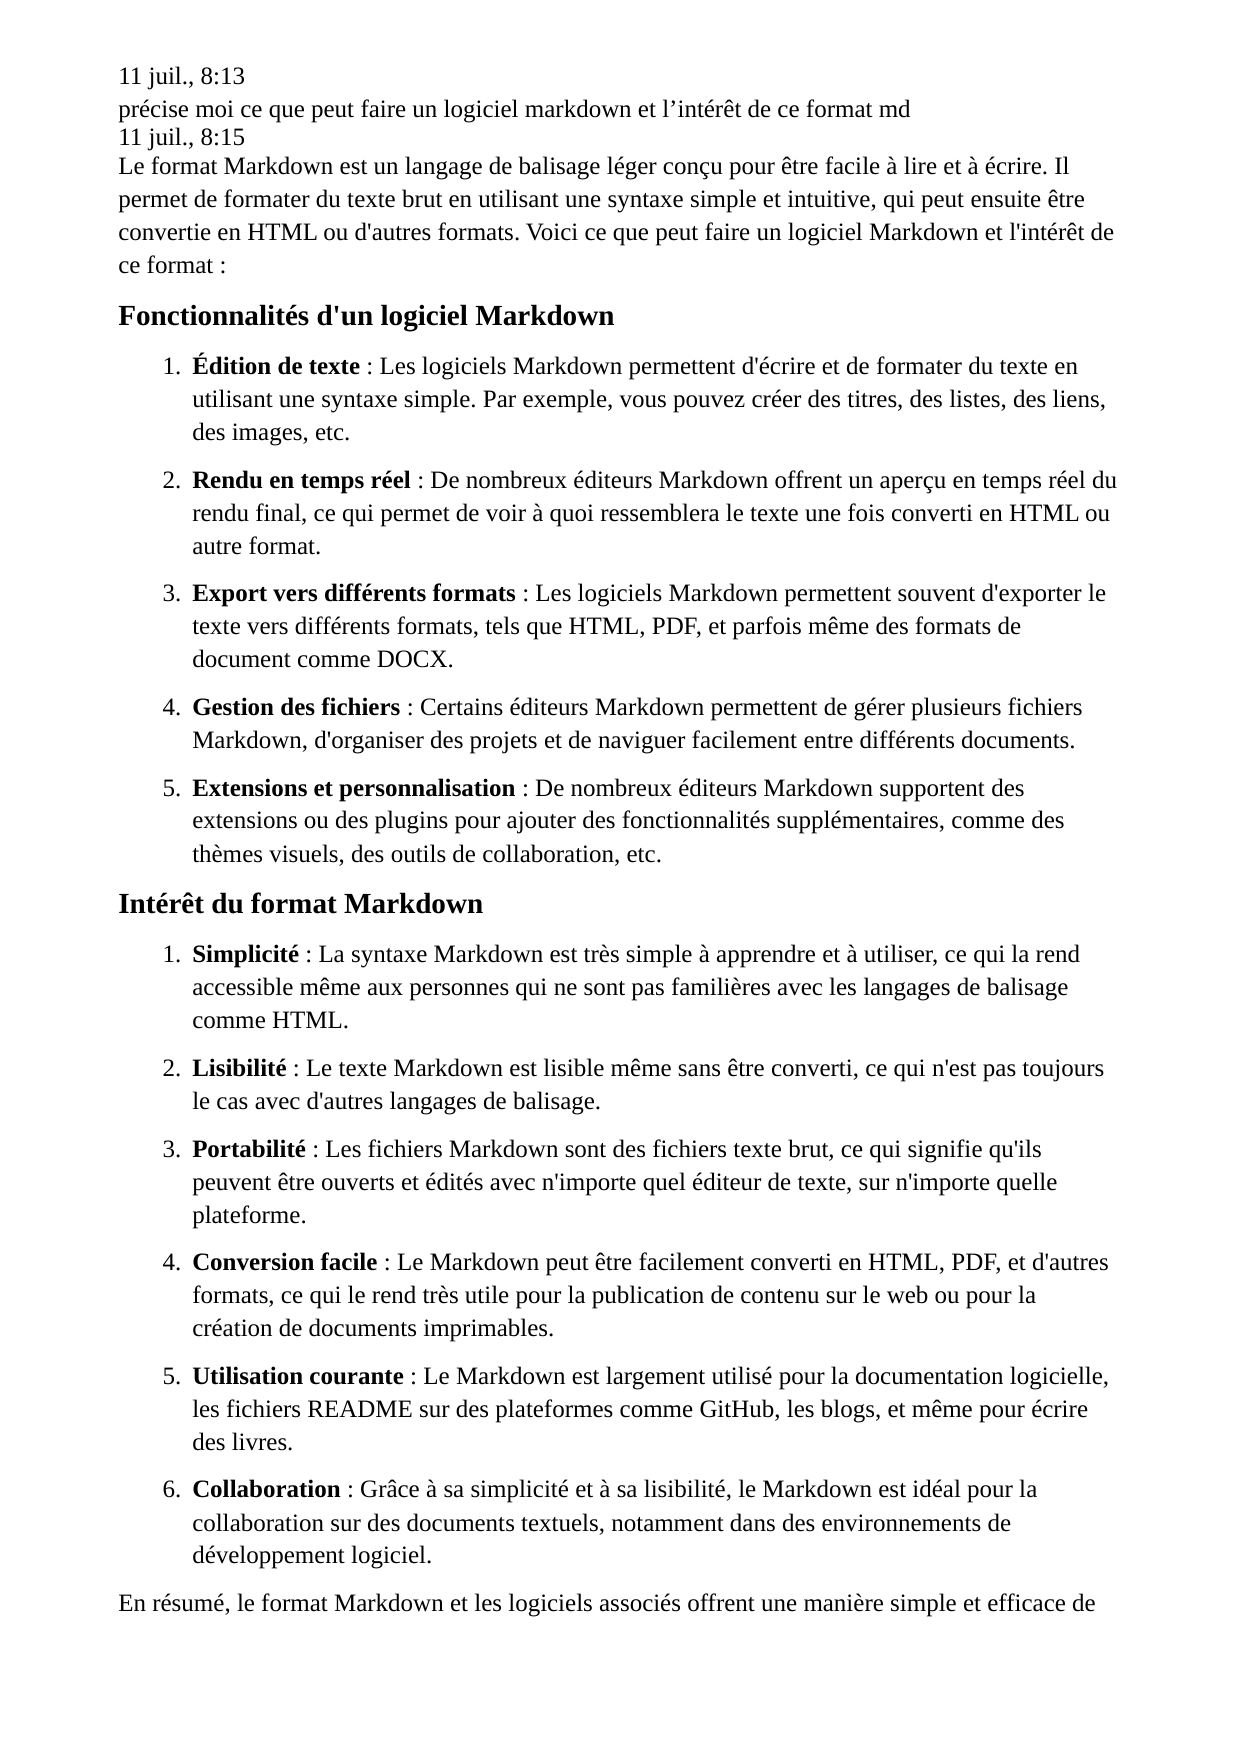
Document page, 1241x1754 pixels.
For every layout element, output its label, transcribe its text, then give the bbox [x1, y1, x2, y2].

list Extensions et personnalisation : De nombreux éditeurs Markdown supportent des extensions ou des plugins pour ajouter des fonctionnalités supplémentaires, comme des thèmes visuels, des outils de collaboration, etc. [162, 773, 1122, 867]
text En résumé, le format Markdown et les logiciels associés offrent une manière simple et efficace de [118, 1588, 1122, 1617]
list Portabilité : Les fichiers Markdown sont des fichiers texte brut, ce qui signifie qu'ils peuvent être ouverts et édités avec n'importe quel éditeur de texte, sur n'importe quelle plateforme. [162, 1134, 1122, 1228]
subtitle Fonctionnalités d'un logiciel Markdown [118, 298, 1122, 331]
text Le format Markdown est un langage de balisage léger conçu pour être facile à lire et à écrire. Il permet de formater du texte brut en utilisant une syntaxe simple et intuitive, qui peut ensuite être convertie en HTML ou d'autres formats. Voici ce que peut faire un logiciel Markdown et l'intérêt de ce format : [118, 151, 1122, 279]
text 11 juil., 8:15 [118, 122, 1122, 151]
list Collaboration : Grâce à sa simplicité et à sa lisibilité, le Markdown est idéal pour la collaboration sur des documents textuels, notamment dans des environnements de développement logiciel. [162, 1474, 1122, 1569]
subtitle Intérêt du format Markdown [118, 886, 1122, 920]
text 11 juil., 8:13 [118, 61, 1122, 89]
list Édition de texte : Les logiciels Markdown permettent d'écrire et de formater du texte en utilisant une syntaxe simple. Par exemple, vous pouvez créer des titres, des listes, des liens, des images, etc. [162, 351, 1122, 446]
list Lisibilité : Le texte Markdown est lisible même sans être converti, ce qui n'est pas toujours le cas avec d'autres langages de balisage. [162, 1053, 1122, 1115]
text précise moi ce que peut faire un logiciel markdown et l’intérêt de ce format md [118, 94, 1122, 122]
list Rendu en temps réel : De nombreux éditeurs Markdown offrent un aperçu en temps réel du rendu final, ce qui permet de voir à quoi ressemblera le texte une fois converti en HTML ou autre format. [162, 465, 1122, 559]
list Utilisation courante : Le Markdown est largement utilisé pour la documentation logicielle, les fichiers README sur des plateformes comme GitHub, les blogs, et même pour écrire des livres. [162, 1361, 1122, 1456]
list Gestion des fichiers : Certains éditeurs Markdown permettent de gérer plusieurs fichiers Markdown, d'organiser des projets et de naviguer facilement entre différents documents. [162, 692, 1122, 754]
list Simplicité : La syntaxe Markdown est très simple à apprendre et à utiliser, ce qui la rend accessible même aux personnes qui ne sont pas familières avec les langages de balisage comme HTML. [162, 939, 1122, 1034]
list Conversion facile : Le Markdown peut être facilement converti en HTML, PDF, et d'autres formats, ce qui le rend très utile pour la publication de contenu sur le web ou pour la création de documents imprimables. [162, 1247, 1122, 1342]
list Export vers différents formats : Les logiciels Markdown permettent souvent d'exporter le texte vers différents formats, tels que HTML, PDF, et parfois même des formats de document comme DOCX. [162, 578, 1122, 673]
